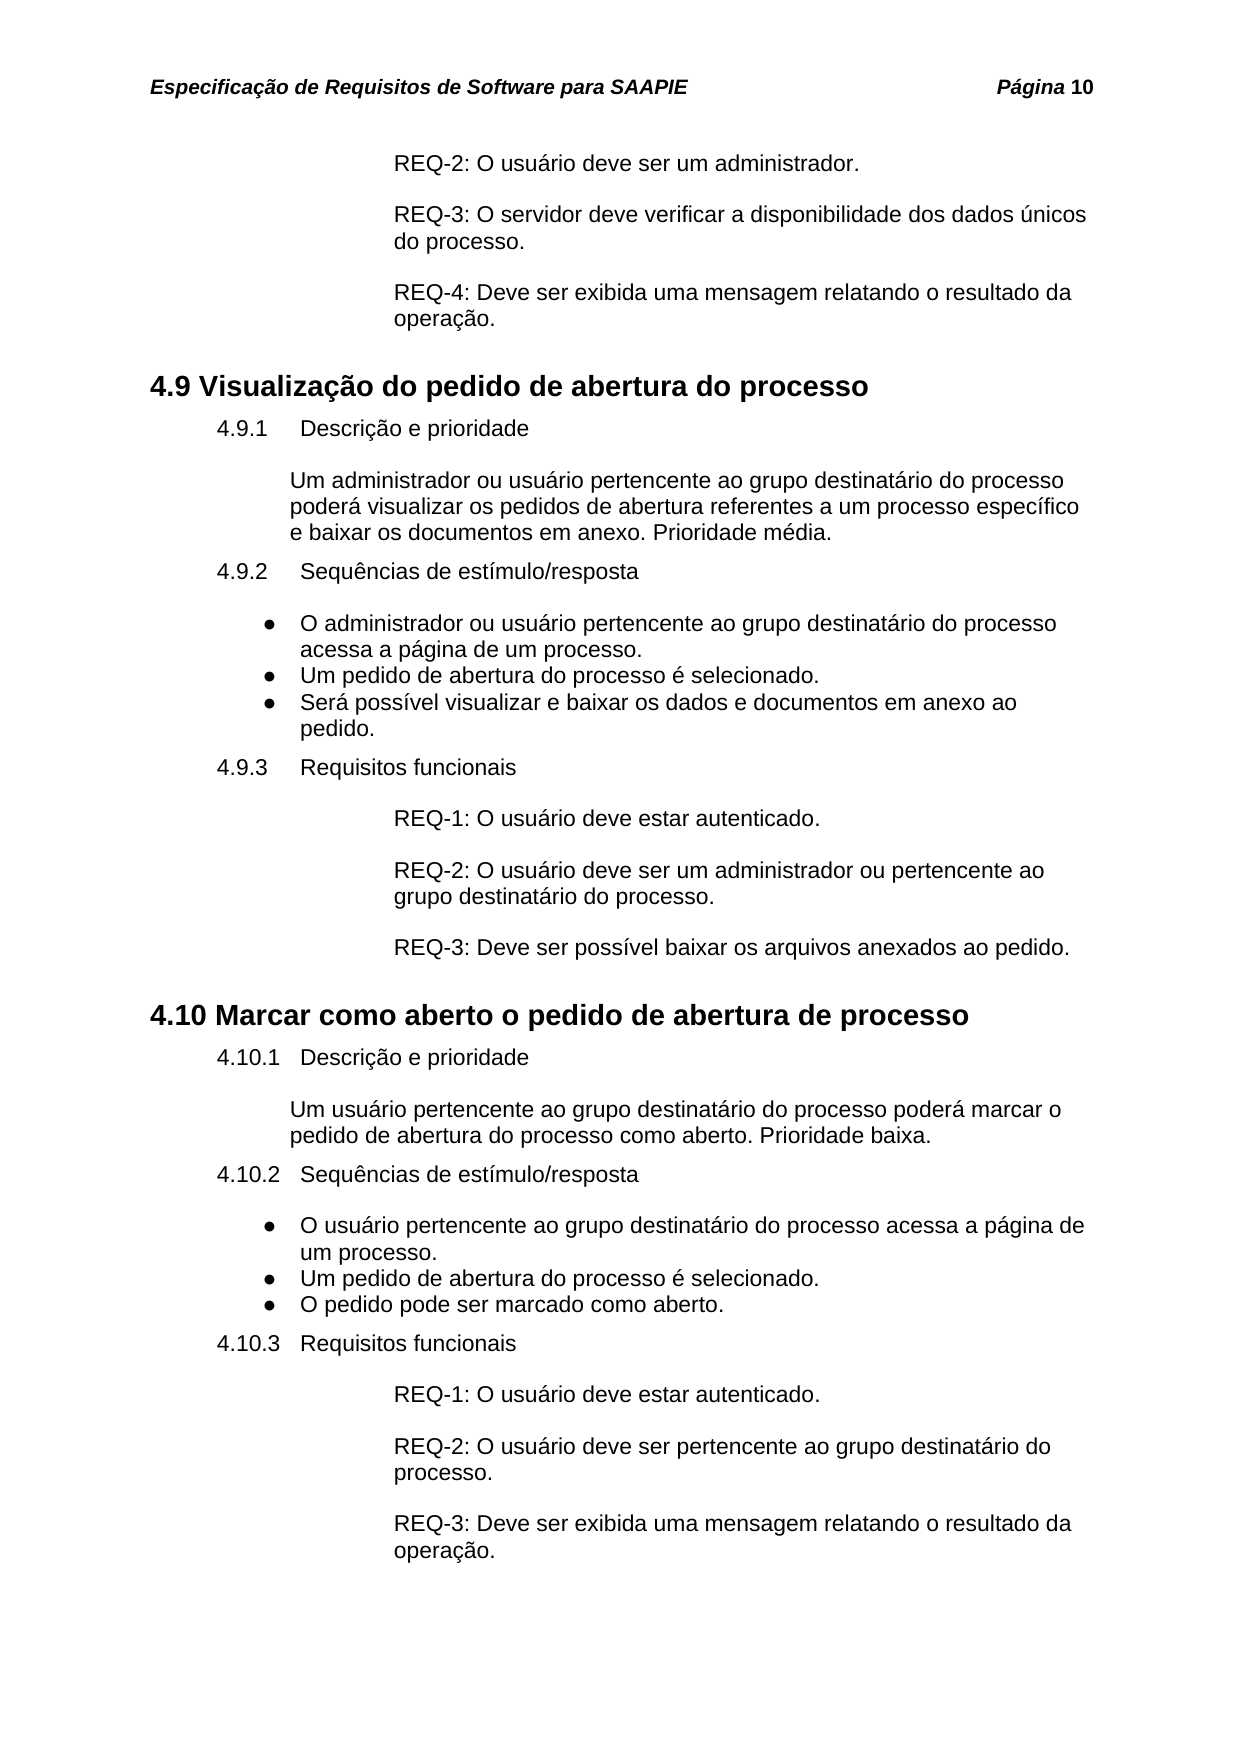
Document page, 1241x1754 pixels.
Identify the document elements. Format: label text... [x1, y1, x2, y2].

text REQ-1: O usuário deve estar autenticado. [394, 805, 1090, 832]
list O administrador ou usuário pertencente ao grupo destinatário do processo acessa a página de um processo. [262, 609, 1090, 662]
list O usuário pertencente ao grupo destinatário do processo acessa a página de um processo. [262, 1212, 1090, 1265]
text REQ-3: Deve ser exibida uma mensagem relatando o resultado da operação. [394, 1510, 1090, 1563]
text 4.10.3 Requisitos funcionais [217, 1330, 1090, 1356]
text 4.10.2 Sequências de estímulo/resposta [217, 1161, 1090, 1187]
subtitle 4.10 Marcar como aberto o pedido de abertura de processo [150, 998, 1090, 1032]
text 4.9.3 Requisitos funcionais [217, 754, 1090, 780]
text REQ-4: Deve ser exibida uma mensagem relatando o resultado da operação. [394, 279, 1090, 332]
text REQ-3: Deve ser possível baixar os arquivos anexados ao pedido. [394, 934, 1090, 961]
text REQ-3: O servidor deve verificar a disponibilidade dos dados únicos do processo. [394, 201, 1090, 254]
list Será possível visualizar e baixar os dados e documentos em anexo ao pedido. [262, 689, 1090, 741]
text Um administrador ou usuário pertencente ao grupo destinatário do processo poderá visualizar os pedidos de abertura referentes a um processo específico e baixar os documentos em anexo. Prioridade média. [289, 467, 1090, 546]
text REQ-1: O usuário deve estar autenticado. [394, 1381, 1090, 1408]
text 4.10.1 Descrição e prioridade [217, 1044, 1090, 1071]
text REQ-2: O usuário deve ser um administrador ou pertencente ao grupo destinatário do processo. [394, 857, 1090, 909]
text 4.9.1 Descrição e prioridade [217, 415, 1090, 442]
subtitle 4.9 Visualização do pedido de abertura do processo [150, 369, 1090, 403]
list O pedido pode ser marcado como aberto. [262, 1291, 1090, 1317]
text 4.9.2 Sequências de estímulo/resposta [217, 558, 1090, 584]
text Um usuário pertencente ao grupo destinatário do processo poderá marcar o pedido de abertura do processo como aberto. Prioridade baixa. [289, 1096, 1090, 1148]
text REQ-2: O usuário deve ser pertencente ao grupo destinatário do processo. [394, 1433, 1090, 1485]
list Um pedido de abertura do processo é selecionado. [262, 1265, 1090, 1291]
text REQ-2: O usuário deve ser um administrador. [394, 150, 1090, 176]
list Um pedido de abertura do processo é selecionado. [262, 662, 1090, 689]
